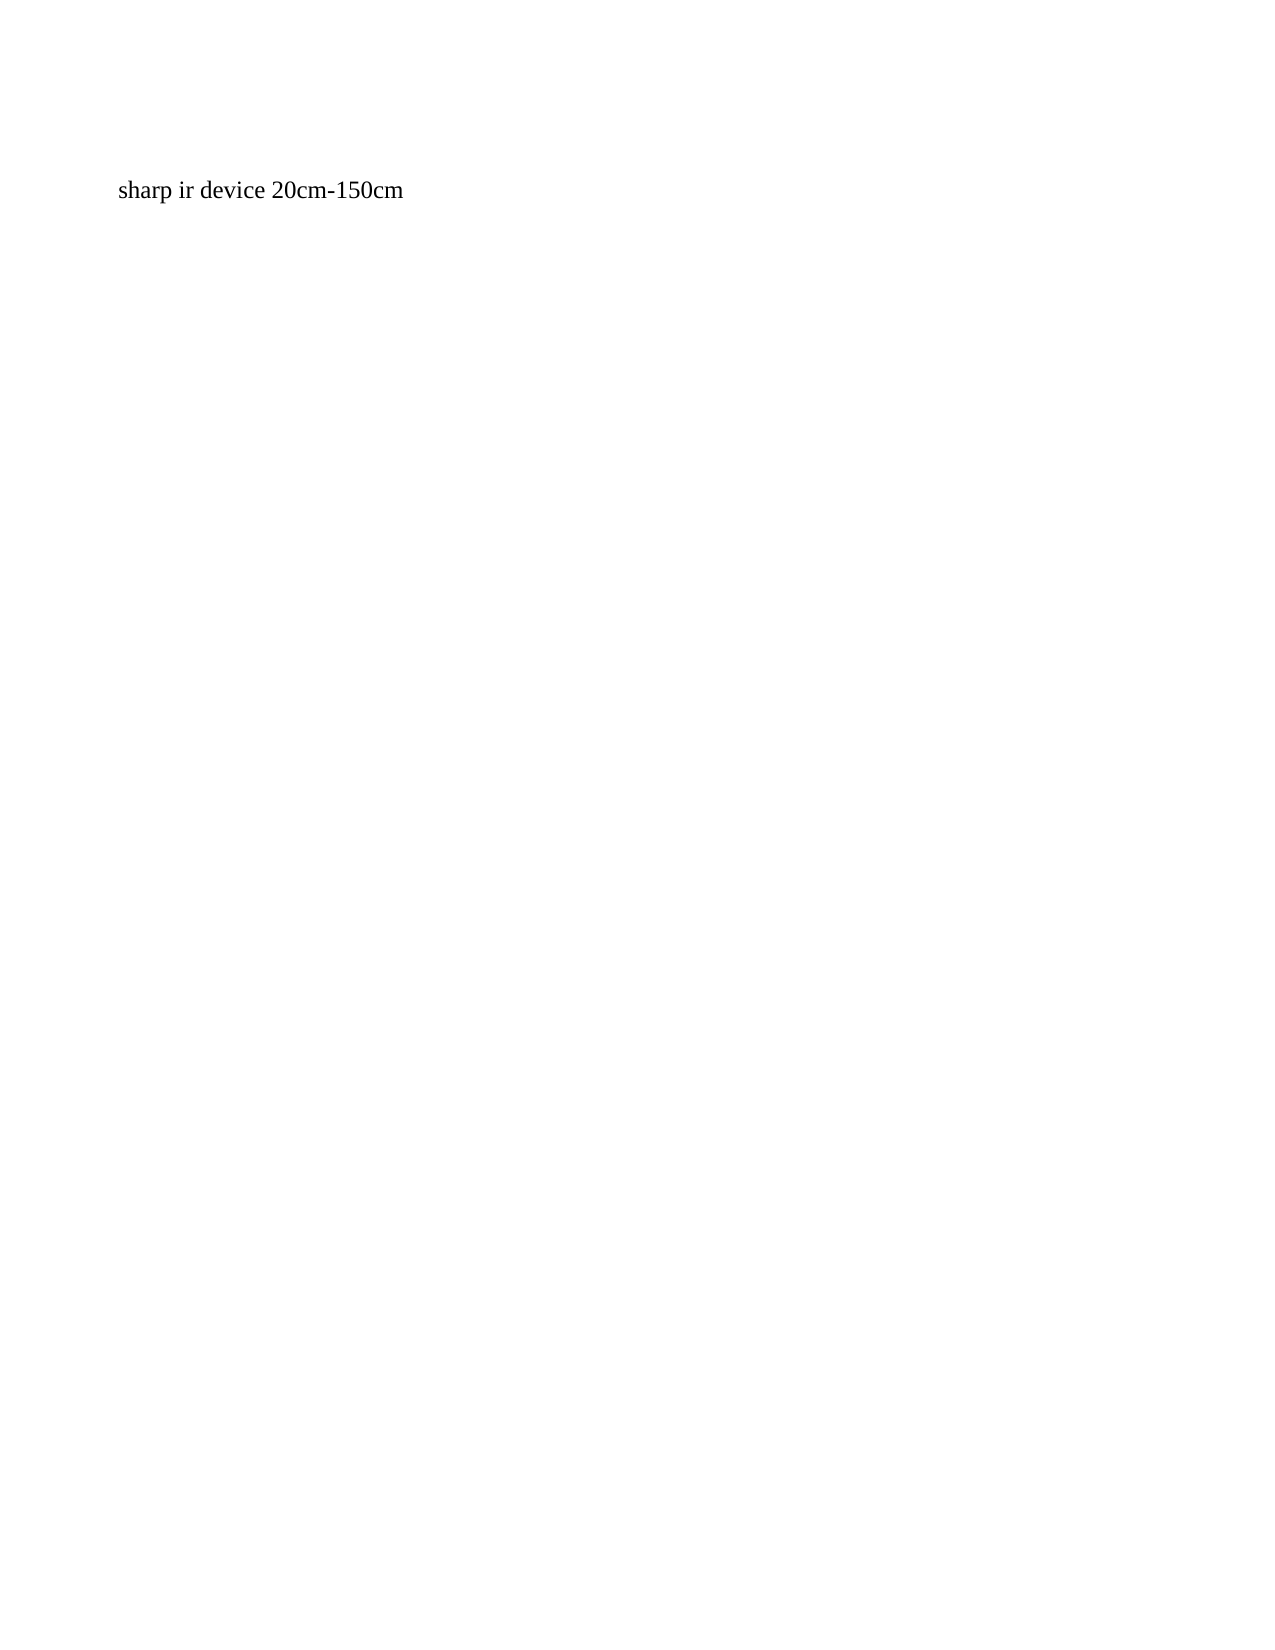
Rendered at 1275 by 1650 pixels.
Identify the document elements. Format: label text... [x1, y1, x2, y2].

text sharp ir device 20cm-150cm [118, 176, 1157, 204]
